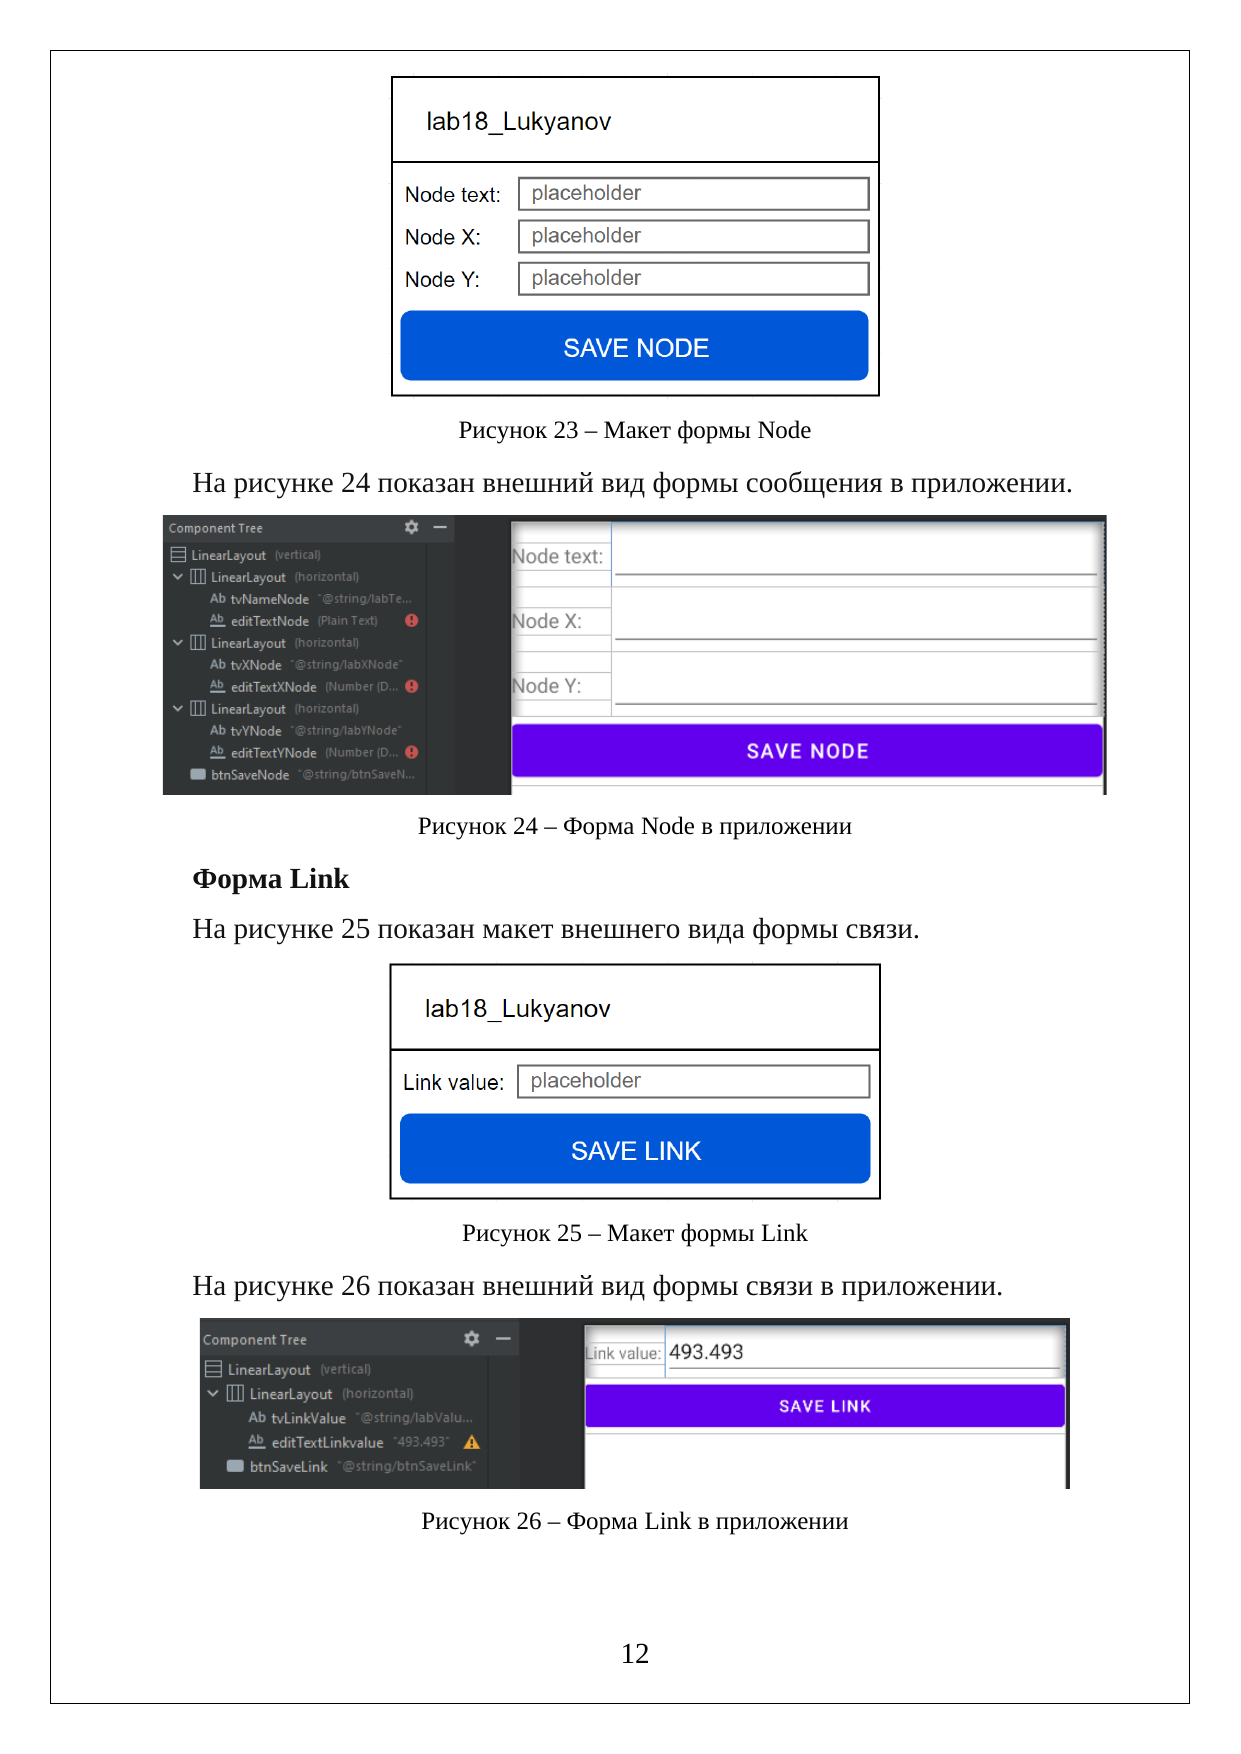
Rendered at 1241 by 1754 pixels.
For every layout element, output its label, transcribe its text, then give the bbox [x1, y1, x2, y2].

text Рисунок 26 – Форма Link в приложении [118, 1506, 1152, 1534]
text Форма Link [118, 861, 1152, 894]
text На рисунке 26 показан внешний вид формы связи в приложении. [118, 1268, 1152, 1302]
text На рисунке 24 показан внешний вид формы сообщения в приложении. [118, 465, 1152, 499]
text На рисунке 25 показан макет внешнего вида формы связи. [118, 911, 1152, 944]
text Рисунок 23 – Макет формы Node [118, 416, 1152, 444]
text Рисунок 25 – Макет формы Link [118, 1218, 1152, 1247]
text Рисунок 24 – Форма Node в приложении [118, 811, 1152, 840]
